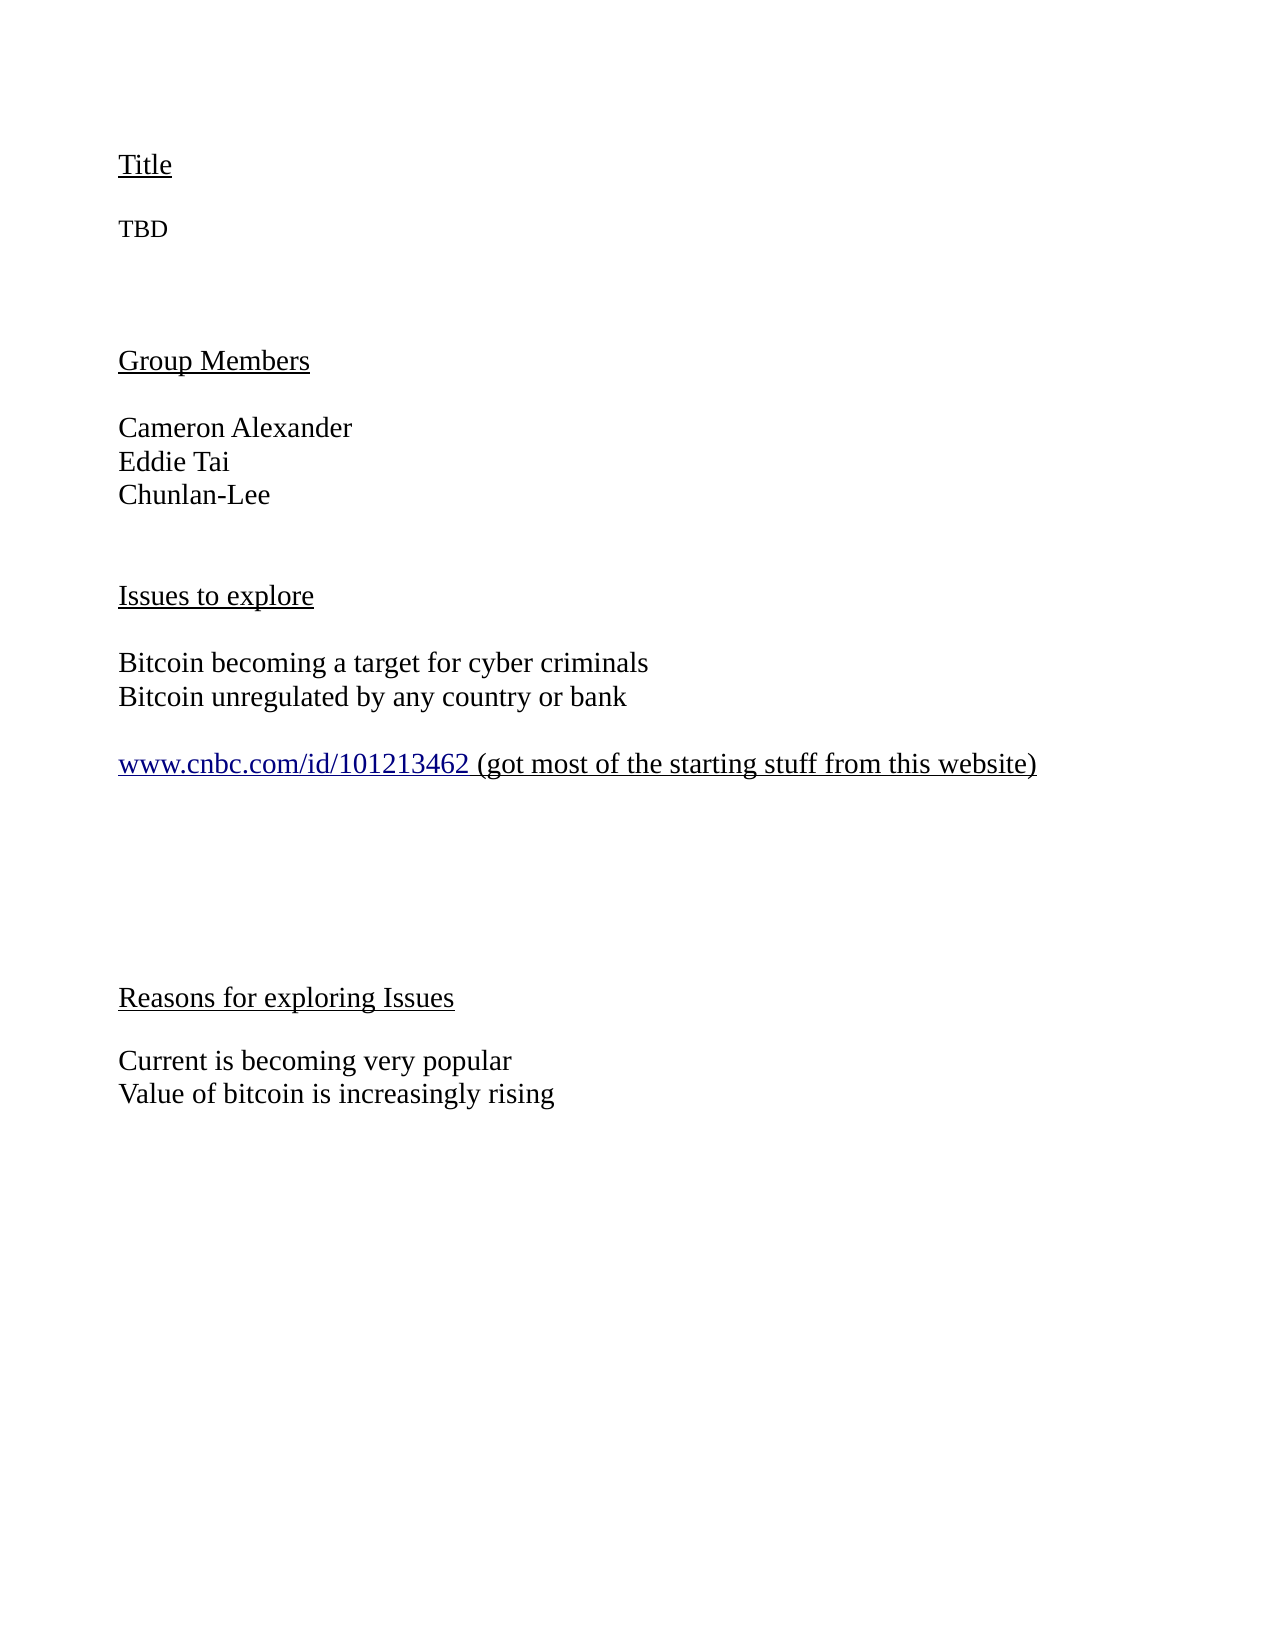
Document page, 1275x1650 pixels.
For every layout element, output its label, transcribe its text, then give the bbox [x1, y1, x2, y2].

text Chunlan-Lee [118, 477, 1157, 511]
text Value of bitcoin is increasingly rising [118, 1076, 1157, 1110]
text Group Members [118, 343, 1157, 377]
text Current is becoming very popular [118, 1043, 1157, 1076]
text Reasons for exploring Issues [118, 981, 1157, 1014]
text Issues to explore [118, 578, 1157, 612]
text TBD [118, 214, 1157, 243]
text Bitcoin unregulated by any country or bank [118, 679, 1157, 712]
text Eddie Tai [118, 444, 1157, 477]
text Title [118, 147, 1157, 180]
text Bitcoin becoming a target for cyber criminals [118, 645, 1157, 679]
text www.cnbc.com/id/101213462 (got most of the starting stuff from this website) [118, 746, 1157, 779]
text Cameron Alexander [118, 410, 1157, 444]
